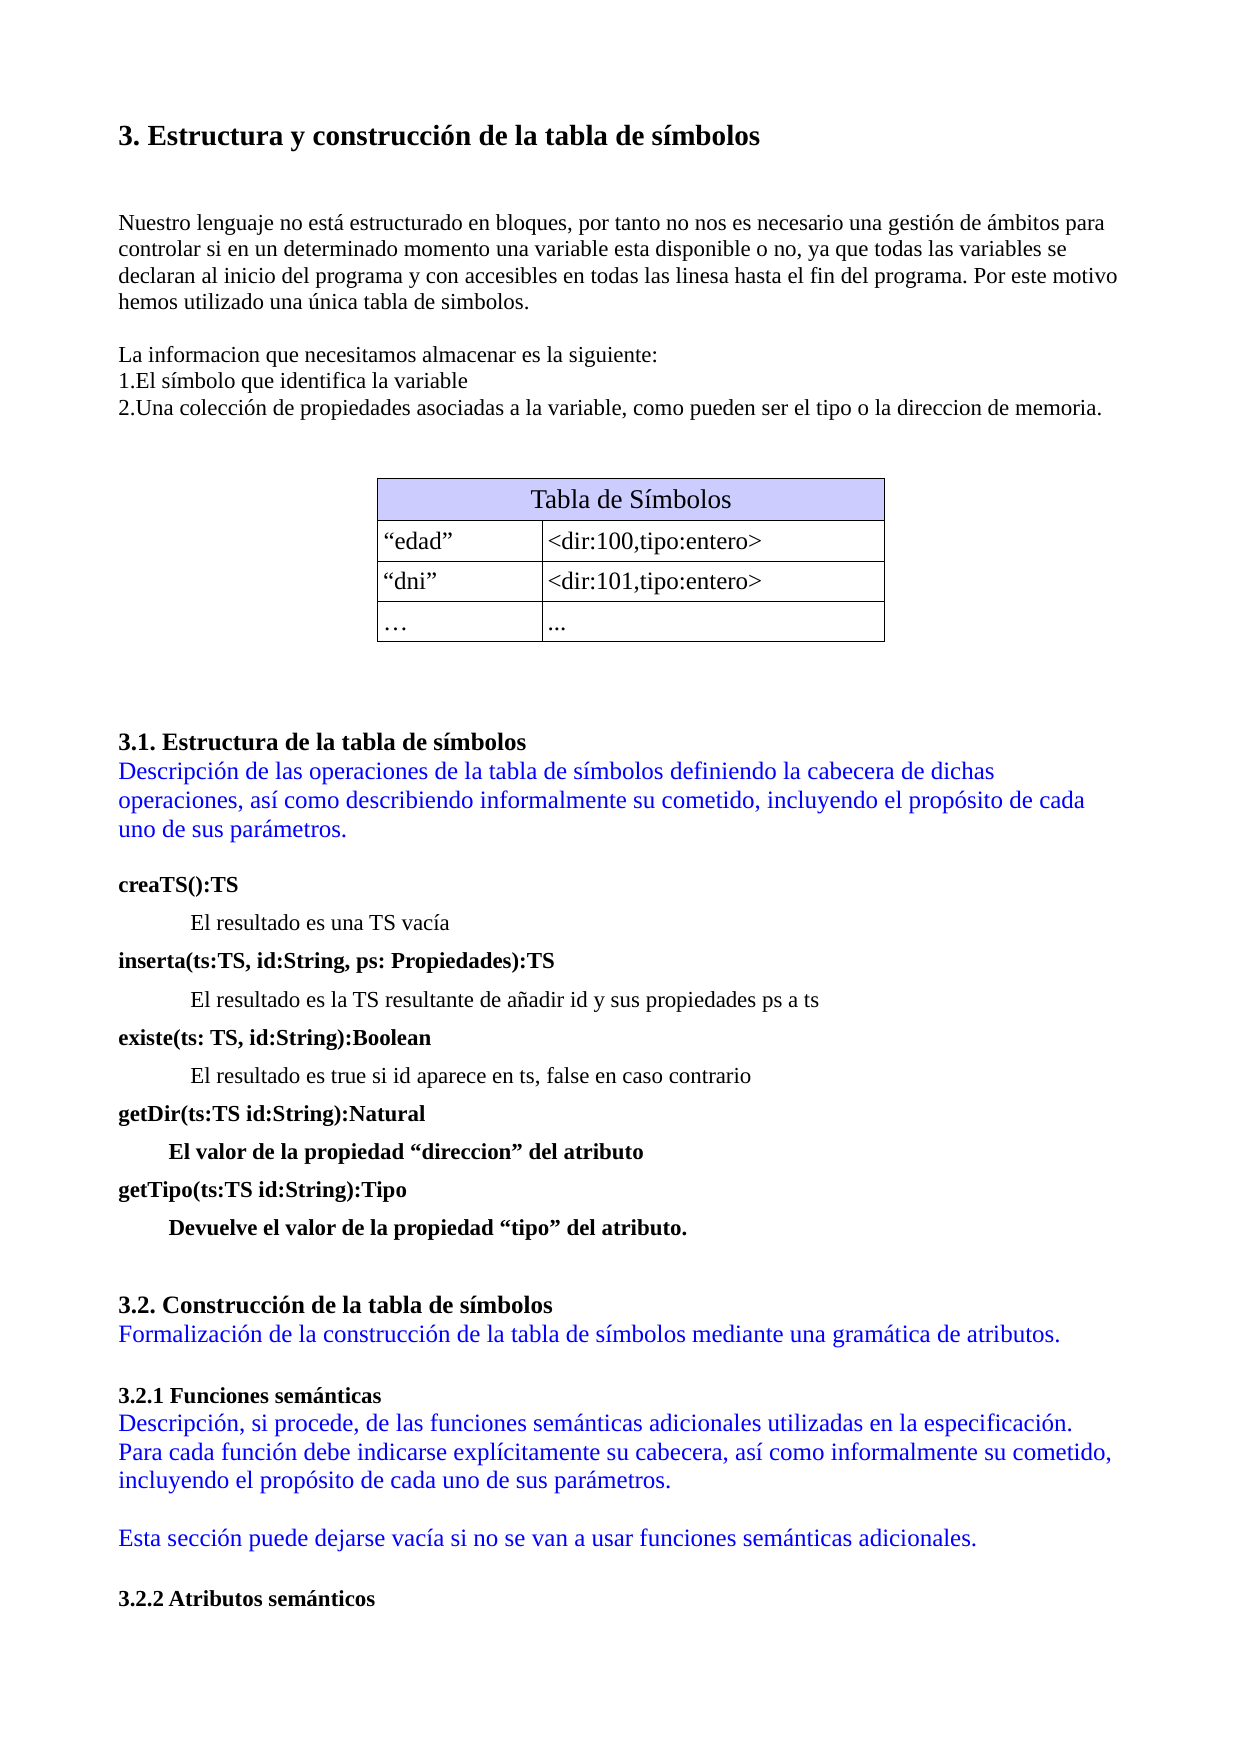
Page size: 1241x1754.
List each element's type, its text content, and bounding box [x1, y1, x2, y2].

text Devuelve el valor de la propiedad “tipo” del atributo. [118, 1214, 1122, 1241]
table_cell ... [543, 602, 884, 641]
text getDir(ts:TS id:String):Natural [118, 1100, 1122, 1126]
table_cell <dir:101,tipo:entero> [543, 562, 884, 601]
text 3.2.1 Funciones semánticas [118, 1382, 1122, 1408]
text creaTS():TS [118, 871, 1122, 898]
text El resultado es la TS resultante de añadir id y sus propiedades ps a ts [190, 986, 1122, 1012]
text existe(ts: TS, id:String):Boolean [118, 1024, 1122, 1050]
text Descripción, si procede, de las funciones semánticas adicionales utilizadas en la especificación. Para cada función debe indicarse explícitamente su cabecera, así como informalmente su cometido, incluyendo el propósito de cada uno de sus parámetros. [118, 1408, 1122, 1494]
text Nuestro lenguaje no está estructurado en bloques, por tanto no nos es necesario una gestión de ámbitos para controlar si en un determinado momento una variable esta disponible o no, ya que todas las variables se declaran al inicio del programa y con accesibles en todas las linesa hasta el fin del programa. Por este motivo hemos utilizado una única tabla de simbolos. [118, 209, 1122, 314]
table_cell <dir:100,tipo:entero> [543, 521, 884, 561]
list El símbolo que identifica la variable [118, 367, 1122, 394]
text 3.2.2 Atributos semánticos [118, 1585, 1122, 1612]
text inserta(ts:TS, id:String, ps: Propiedades):TS [118, 947, 1122, 974]
text El resultado es true si id aparece en ts, false en caso contrario [190, 1062, 1122, 1088]
text La informacion que necesitamos almacenar es la siguiente: [118, 341, 1122, 367]
list Una colección de propiedades asociadas a la variable, como pueden ser el tipo o la direccion de memoria. [118, 394, 1122, 420]
text El valor de la propiedad “direccion” del atributo [118, 1138, 1122, 1164]
table_cell … [378, 602, 542, 641]
text Descripción de las operaciones de la tabla de símbolos definiendo la cabecera de dichas operaciones, así como describiendo informalmente su cometido, incluyendo el propósito de cada uno de sus parámetros. [118, 756, 1122, 842]
table_cell “edad” [378, 521, 542, 561]
text Esta sección puede dejarse vacía si no se van a usar funciones semánticas adicionales. [118, 1523, 1122, 1552]
text Formalización de la construcción de la tabla de símbolos mediante una gramática de atributos. [118, 1319, 1122, 1348]
text getTipo(ts:TS id:String):Tipo [118, 1176, 1122, 1203]
text El resultado es una TS vacía [190, 909, 1122, 936]
table_header Tabla de Símbolos [378, 479, 884, 520]
text 3.2. Construcción de la tabla de símbolos [118, 1291, 1122, 1319]
text 3. Estructura y construcción de la tabla de símbolos [118, 118, 1122, 152]
text 3.1. Estructura de la tabla de símbolos [118, 727, 1122, 756]
table_cell “dni” [378, 562, 542, 601]
